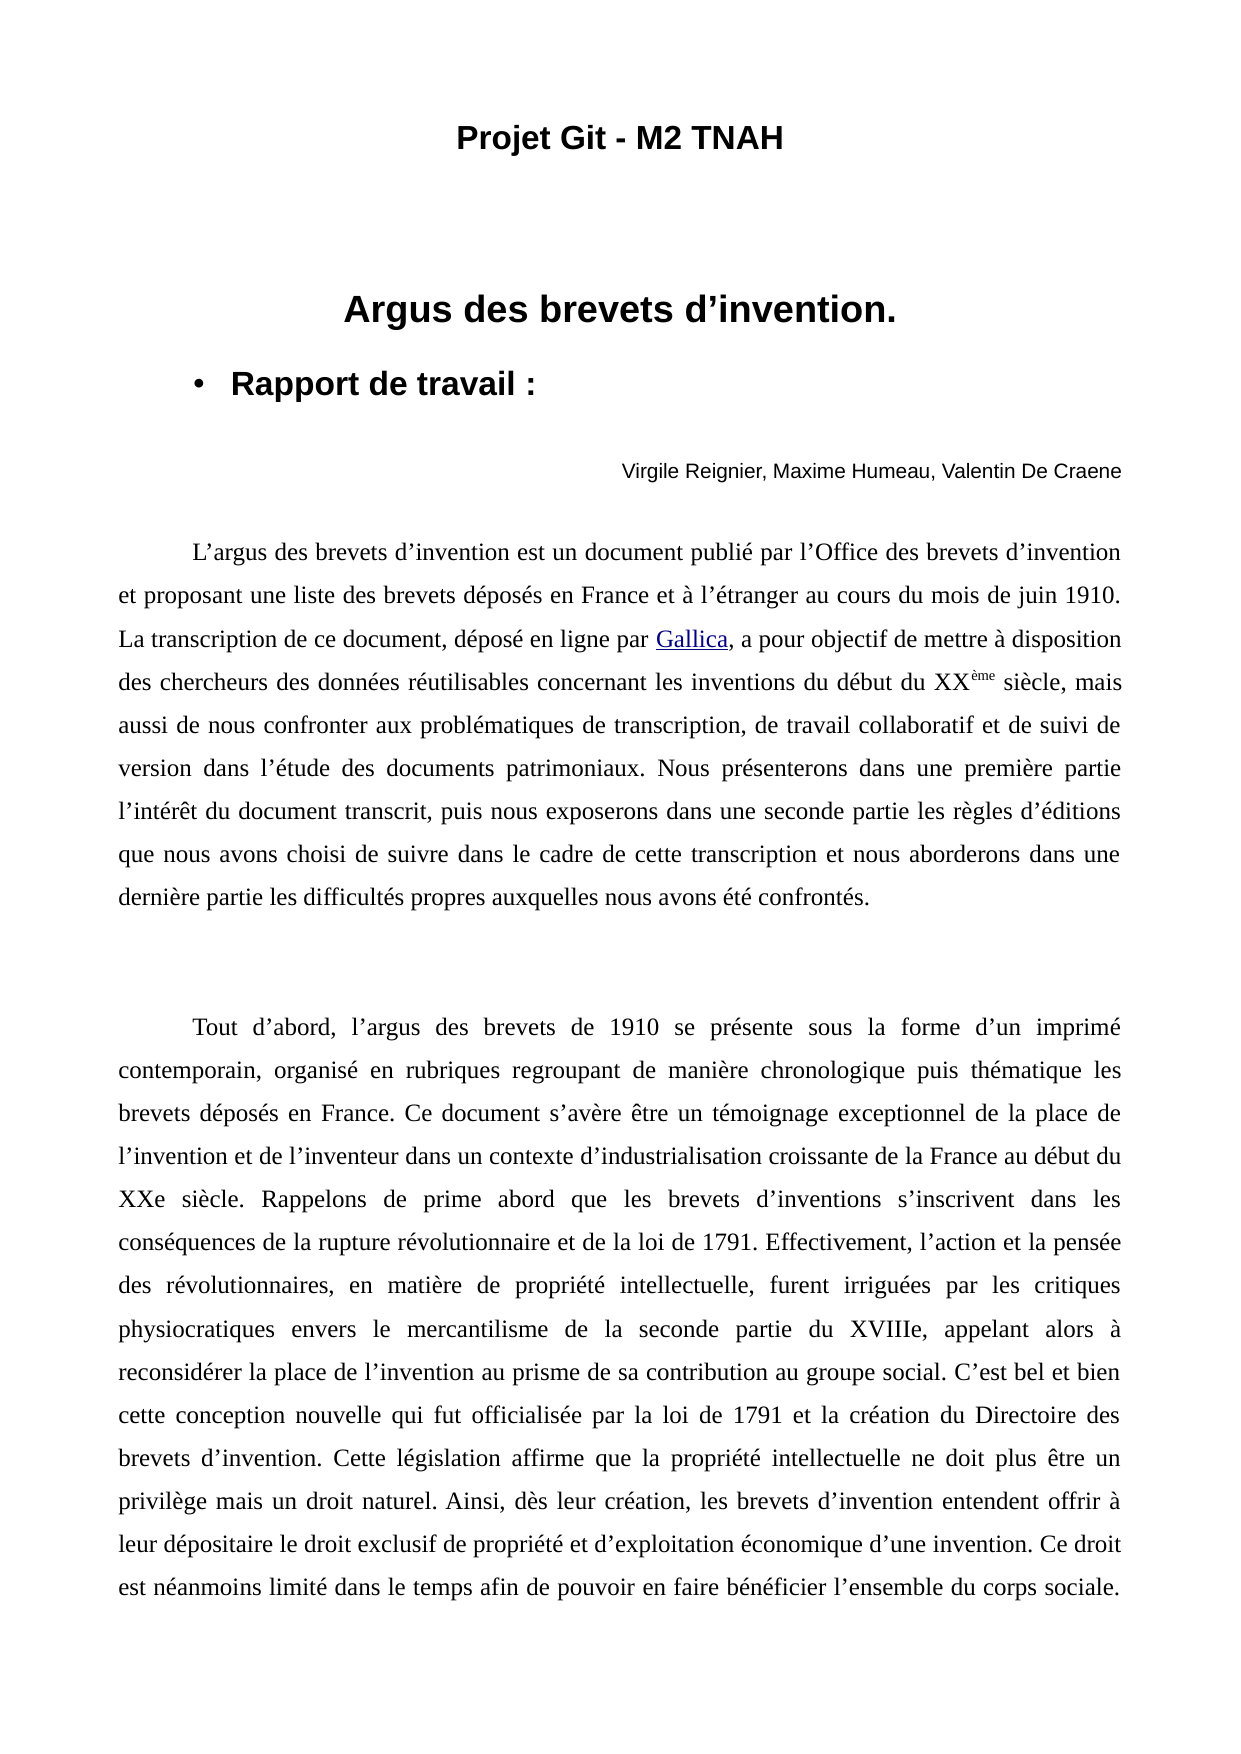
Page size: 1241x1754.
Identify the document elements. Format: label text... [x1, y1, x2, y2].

subtitle Argus des brevets d’invention. [118, 287, 1122, 331]
subtitle Rapport de travail : [193, 364, 1122, 403]
text Tout d’abord, l’argus des brevets de 1910 se présente sous la forme d’un imprimé contemporain, organisé en rubriques regroupant de manière chronologique puis thématique les brevets déposés en France. Ce document s’avère être un témoignage exceptionnel de la place de l’invention et de l’inventeur dans un contexte d’industrialisation croissante de la France au début du XXe siècle. Rappelons de prime abord que les brevets d’inventions s’inscrivent dans les conséquences de la rupture révolutionnaire et de la loi de 1791. Effectivement, l’action et la pensée des révolutionnaires, en matière de propriété intellectuelle, furent irriguées par les critiques physiocratiques envers le mercantilisme de la seconde partie du XVIIIe, appelant alors à reconsidérer la place de l’invention au prisme de sa contribution au groupe social. C’est bel et bien cette conception nouvelle qui fut officialisée par la loi de 1791 et la création du Directoire des brevets d’invention. Cette législation affirme que la propriété intellectuelle ne doit plus être un privilège mais un droit naturel. Ainsi, dès leur création, les brevets d’invention entendent offrir à leur dépositaire le droit exclusif de propriété et d’exploitation économique d’une invention. Ce droit est néanmoins limité dans le temps afin de pouvoir en faire bénéficier l’ensemble du corps sociale. [118, 1012, 1122, 1601]
text Virgile Reignier, Maxime Humeau, Valentin De Craene [118, 458, 1122, 482]
text L’argus des brevets d’invention est un document publié par l’Office des brevets d’invention et proposant une liste des brevets déposés en France et à l’étranger au cours du mois de juin 1910. La transcription de ce document, déposé en ligne par Gallica, a pour objectif de mettre à disposition des chercheurs des données réutilisables concernant les inventions du début du XXème siècle, mais aussi de nous confronter aux problématiques de transcription, de travail collaboratif et de suivi de version dans l’étude des documents patrimoniaux. Nous présenterons dans une première partie l’intérêt du document transcrit, puis nous exposerons dans une seconde partie les règles d’éditions que nous avons choisi de suivre dans le cadre de cette transcription et nous aborderons dans une dernière partie les difficultés propres auxquelles nous avons été confrontés. [118, 537, 1122, 911]
text Projet Git - M2 TNAH [118, 118, 1122, 157]
